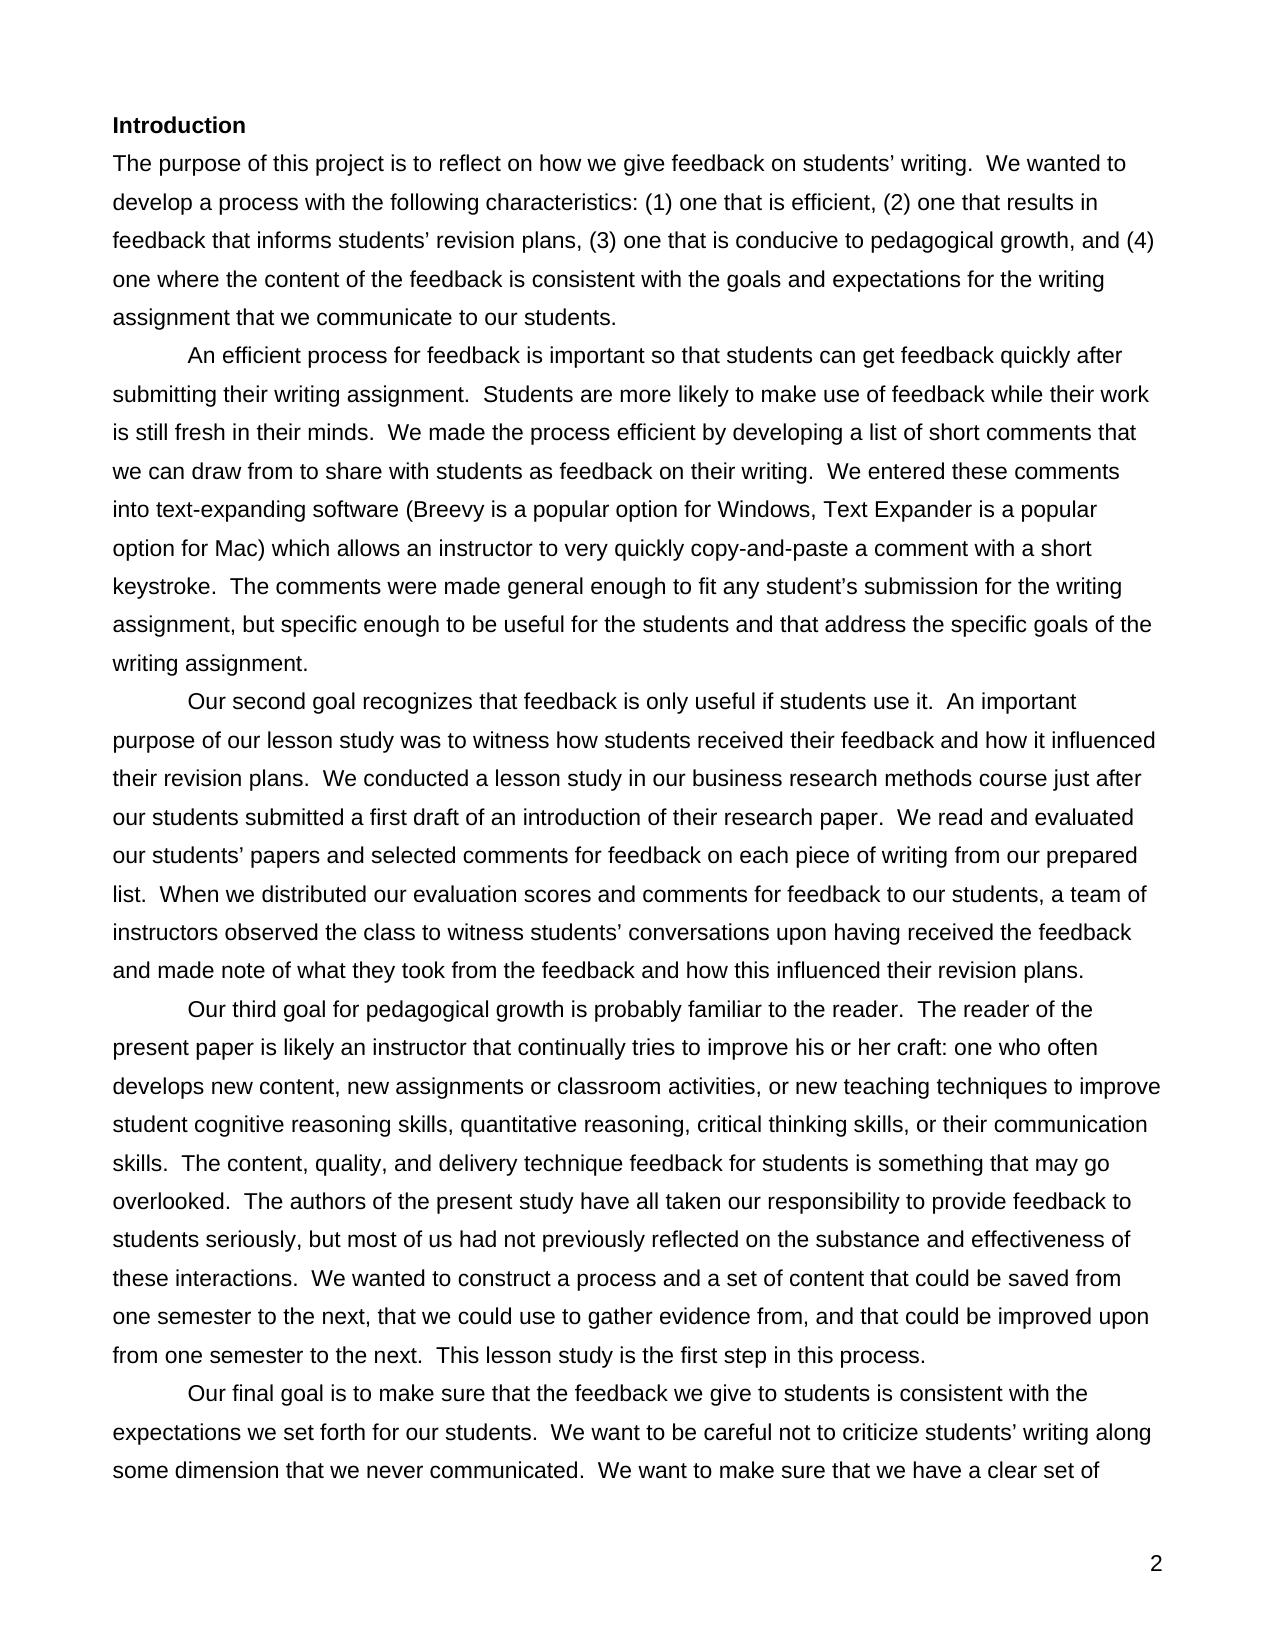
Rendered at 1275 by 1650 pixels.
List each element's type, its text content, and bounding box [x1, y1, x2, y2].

text Introduction [112, 112, 1162, 138]
text Our second goal recognizes that feedback is only useful if students use it. An important purpose of our lesson study was to witness how students received their feedback and how it influenced their revision plans. We conducted a lesson study in our business research methods course just after our students submitted a first draft of an introduction of their research paper. We read and evaluated our students’ papers and selected comments for feedback on each piece of writing from our prepared list. When we distributed our evaluation scores and comments for feedback to our students, a team of instructors observed the class to witness students’ conversations upon having received the feedback and made note of what they took from the feedback and how this influenced their revision plans. [112, 689, 1162, 984]
text An efficient process for feedback is important so that students can get feedback quickly after submitting their writing assignment. Students are more likely to make use of feedback while their work is still fresh in their minds. We made the process efficient by developing a list of short comments that we can draw from to share with students as feedback on their writing. We entered these comments into text-expanding software (Breevy is a popular option for Windows, Text Expander is a popular option for Mac) which allows an instructor to very quickly copy-and-paste a comment with a short keystroke. The comments were made general enough to fit any student’s submission for the writing assignment, but specific enough to be useful for the students and that address the specific goals of the writing assignment. [112, 343, 1162, 676]
text Our final goal is to make sure that the feedback we give to students is consistent with the expectations we set forth for our students. We want to be careful not to criticize students’ writing along some dimension that we never communicated. We want to make sure that we have a clear set of [112, 1381, 1162, 1483]
text The purpose of this project is to reflect on how we give feedback on students’ writing. We wanted to develop a process with the following characteristics: (1) one that is efficient, (2) one that results in feedback that informs students’ revision plans, (3) one that is conducive to pedagogical growth, and (4) one where the content of the feedback is consistent with the goals and expectations for the writing assignment that we communicate to our students. [112, 151, 1162, 330]
text Our third goal for pedagogical growth is probably familiar to the reader. The reader of the present paper is likely an instructor that continually tries to improve his or her craft: one who often develops new content, new assignments or classroom activities, or new teaching techniques to improve student cognitive reasoning skills, quantitative reasoning, critical thinking skills, or their communication skills. The content, quality, and delivery technique feedback for students is something that may go overlooked. The authors of the present study have all taken our responsibility to provide feedback to students seriously, but most of us had not previously reflected on the substance and effectiveness of these interactions. We wanted to construct a process and a set of content that could be saved from one semester to the next, that we could use to gather evidence from, and that could be improved upon from one semester to the next. This lesson study is the first step in this process. [112, 997, 1162, 1368]
